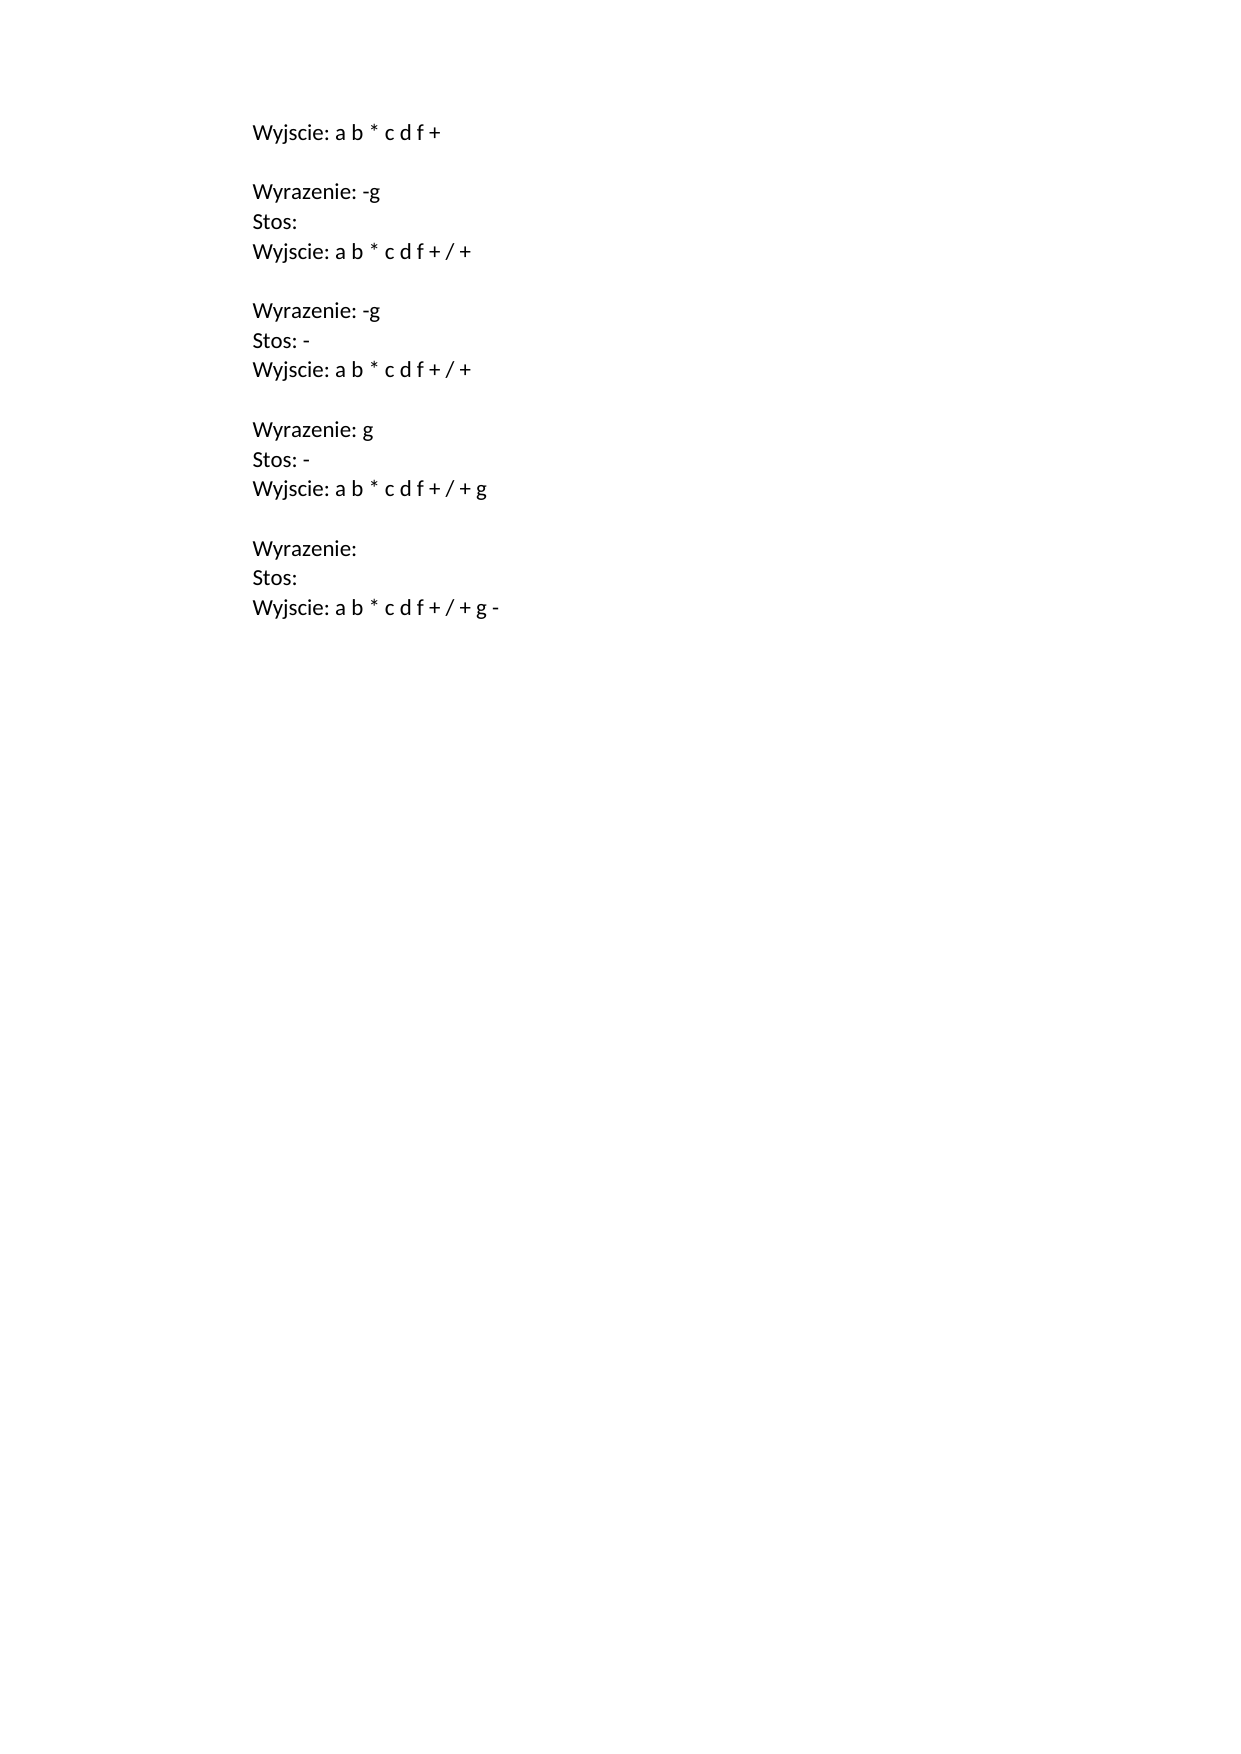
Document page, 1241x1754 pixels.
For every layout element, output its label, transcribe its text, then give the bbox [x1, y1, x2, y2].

list Stos: [252, 207, 1152, 235]
list Wyjscie: a b * c d f + / + g - [252, 593, 1152, 621]
list Wyrazenie: [252, 534, 1152, 562]
list Wyjscie: a b * c d f + / + g [252, 474, 1152, 502]
list Wyrazenie: -g [252, 296, 1152, 324]
list Stos: - [252, 445, 1152, 473]
list Stos: [252, 563, 1152, 591]
list Wyjscie: a b * c d f + / + [252, 356, 1152, 384]
list Stos: - [252, 326, 1152, 354]
list Wyrazenie: g [252, 415, 1152, 443]
list Wyjscie: a b * c d f + / + [252, 237, 1152, 265]
list Wyrazenie: -g [252, 177, 1152, 206]
list Wyjscie: a b * c d f + [252, 118, 1152, 146]
